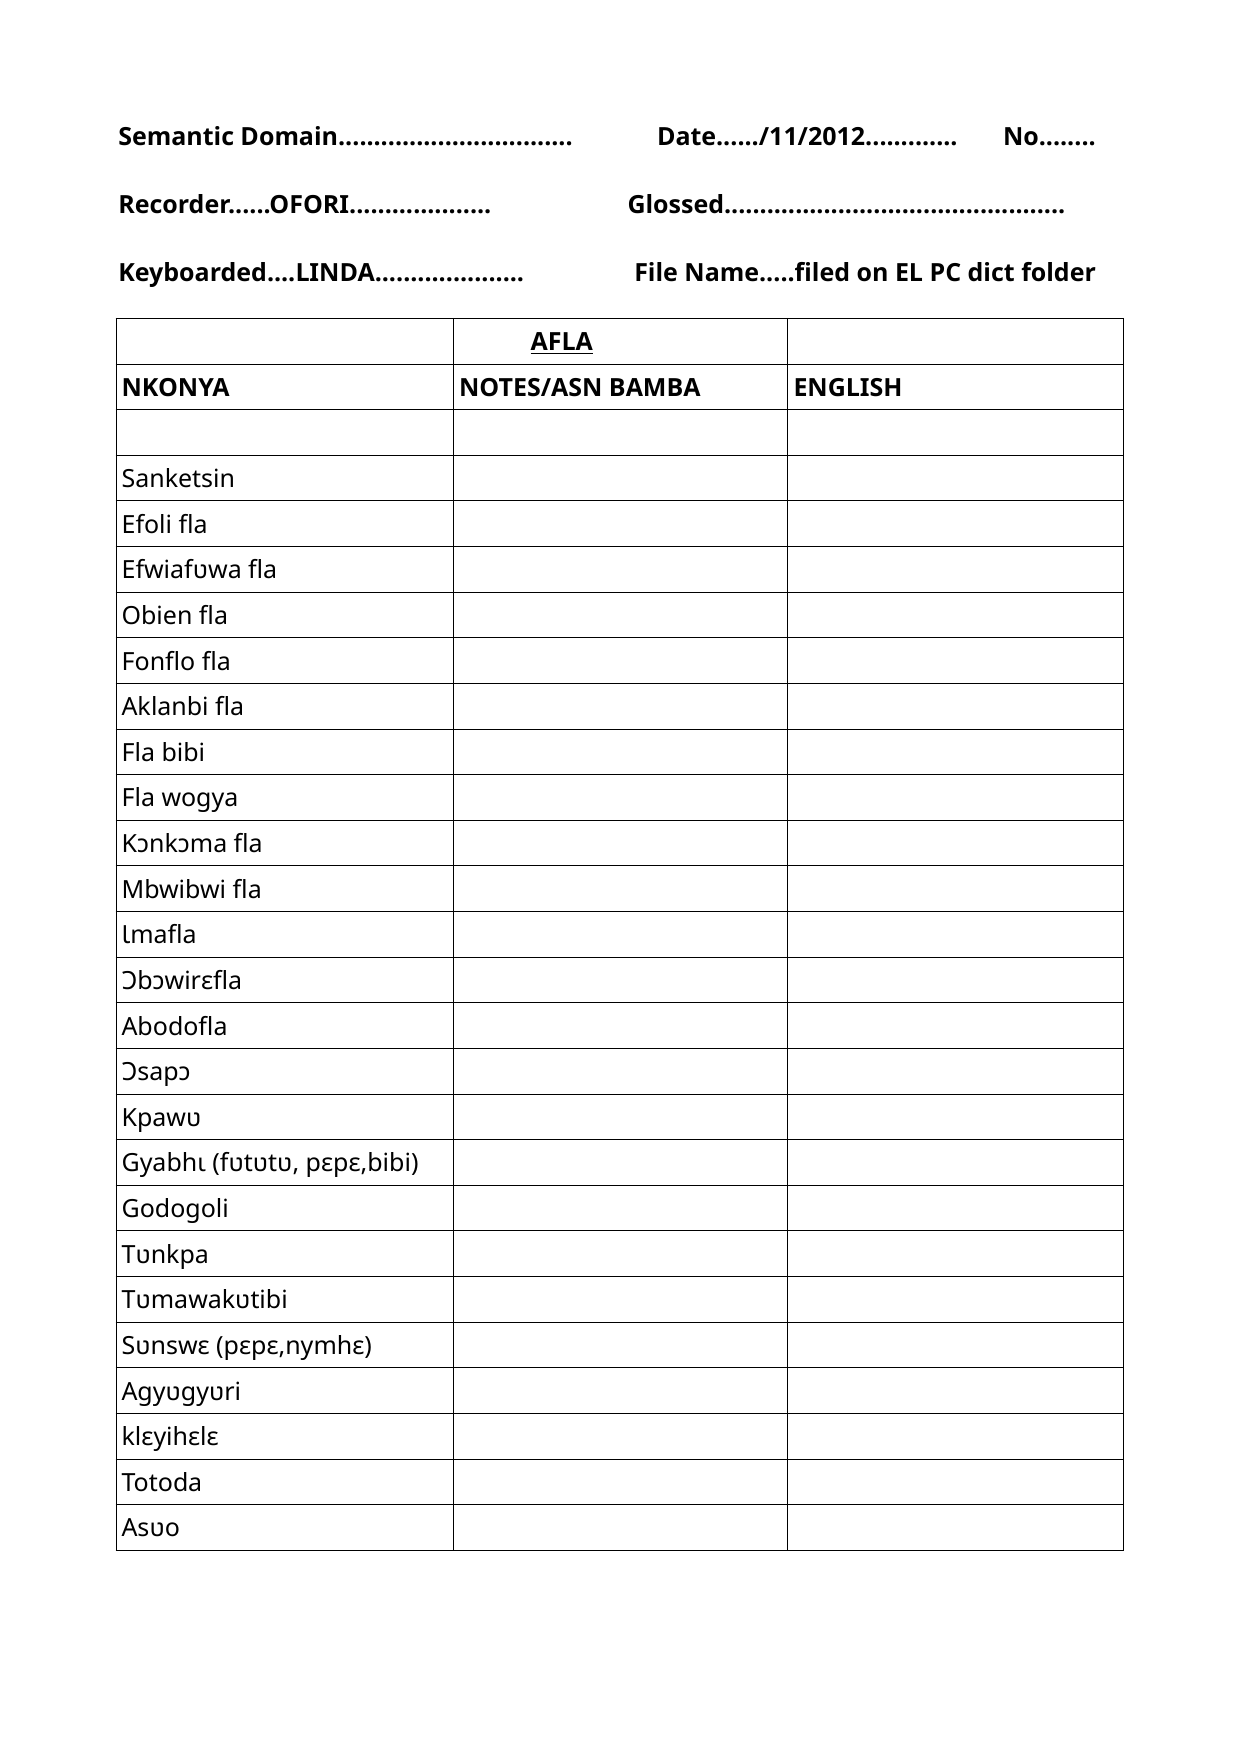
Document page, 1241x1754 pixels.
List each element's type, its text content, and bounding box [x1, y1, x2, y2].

table_cell [788, 1277, 1123, 1322]
table_cell [454, 1460, 787, 1504]
table_cell [788, 1049, 1123, 1093]
table_cell [788, 1186, 1123, 1230]
table_cell [454, 456, 787, 500]
table_cell [454, 958, 787, 1002]
table_cell [454, 1231, 787, 1276]
table_cell [788, 1368, 1123, 1413]
table_header AFLA [454, 319, 787, 363]
table_cell [117, 410, 453, 455]
table_cell Asʋo [117, 1505, 453, 1550]
table_cell [454, 638, 787, 683]
table_cell Obien fla [117, 593, 453, 637]
table_cell NOTES/ASN BAMBA [454, 365, 787, 409]
table_cell [454, 1049, 787, 1093]
table_cell [788, 547, 1123, 592]
table_cell Totoda [117, 1460, 453, 1504]
table_cell [788, 684, 1123, 728]
table_cell [788, 866, 1123, 911]
table_cell [788, 456, 1123, 500]
table_cell [454, 1140, 787, 1185]
table_cell [788, 958, 1123, 1002]
table_cell [454, 866, 787, 911]
table_cell [788, 912, 1123, 957]
table_cell [454, 821, 787, 865]
table_cell Fla wogya [117, 775, 453, 820]
table_cell Godogoli [117, 1186, 453, 1230]
table_cell [788, 1414, 1123, 1458]
table_cell [454, 1003, 787, 1048]
table_cell [788, 1323, 1123, 1367]
table_cell [454, 593, 787, 637]
table_cell [454, 684, 787, 728]
table_cell [454, 1186, 787, 1230]
table_cell [454, 730, 787, 774]
table_cell [788, 1505, 1123, 1550]
table_cell Ɔbɔwirɛfla [117, 958, 453, 1002]
table_cell [788, 593, 1123, 637]
table_cell [454, 775, 787, 820]
table_cell [454, 1414, 787, 1458]
table_cell [454, 1277, 787, 1322]
table_cell [788, 1095, 1123, 1139]
table_cell Ɩmafla [117, 912, 453, 957]
table_cell ENGLISH [788, 365, 1123, 409]
table_cell [788, 1460, 1123, 1504]
table_cell Tʋnkpa [117, 1231, 453, 1276]
table_cell Agyʋgyʋri [117, 1368, 453, 1413]
table_cell Ɔsapɔ [117, 1049, 453, 1093]
table_cell [788, 410, 1123, 455]
table_cell Fonflo fla [117, 638, 453, 683]
table_header [788, 319, 1123, 363]
table_cell [454, 1095, 787, 1139]
table_cell [788, 638, 1123, 683]
table_cell Aklanbi fla [117, 684, 453, 728]
table_cell Efoli fla [117, 501, 453, 546]
table_cell [454, 501, 787, 546]
table_cell [788, 501, 1123, 546]
table_cell NKONYA [117, 365, 453, 409]
table_cell [454, 410, 787, 455]
table_cell [788, 821, 1123, 865]
table_cell [454, 1368, 787, 1413]
table_cell Gyabhɩ (fʋtʋtʋ, pɛpɛ,bibi) [117, 1140, 453, 1185]
table_cell [454, 547, 787, 592]
table_cell Tʋmawakʋtibi [117, 1277, 453, 1322]
table_cell Kɔnkɔma fla [117, 821, 453, 865]
table_cell Kpawʋ [117, 1095, 453, 1139]
table_cell [788, 1140, 1123, 1185]
table_cell [788, 775, 1123, 820]
table_header [117, 319, 453, 363]
table_cell klɛyihɛlɛ [117, 1414, 453, 1458]
table_cell Fla bibi [117, 730, 453, 774]
table_cell Sanketsin [117, 456, 453, 500]
table_cell [454, 912, 787, 957]
table_cell Efwiafʋwa fla [117, 547, 453, 592]
table_cell [454, 1323, 787, 1367]
table_cell [454, 1505, 787, 1550]
table_cell [788, 730, 1123, 774]
table_cell Sʋnswɛ (pɛpɛ,nymhɛ) [117, 1323, 453, 1367]
table_cell Mbwibwi fla [117, 866, 453, 911]
table_cell [788, 1231, 1123, 1276]
table_cell [788, 1003, 1123, 1048]
table_cell Abodofla [117, 1003, 453, 1048]
